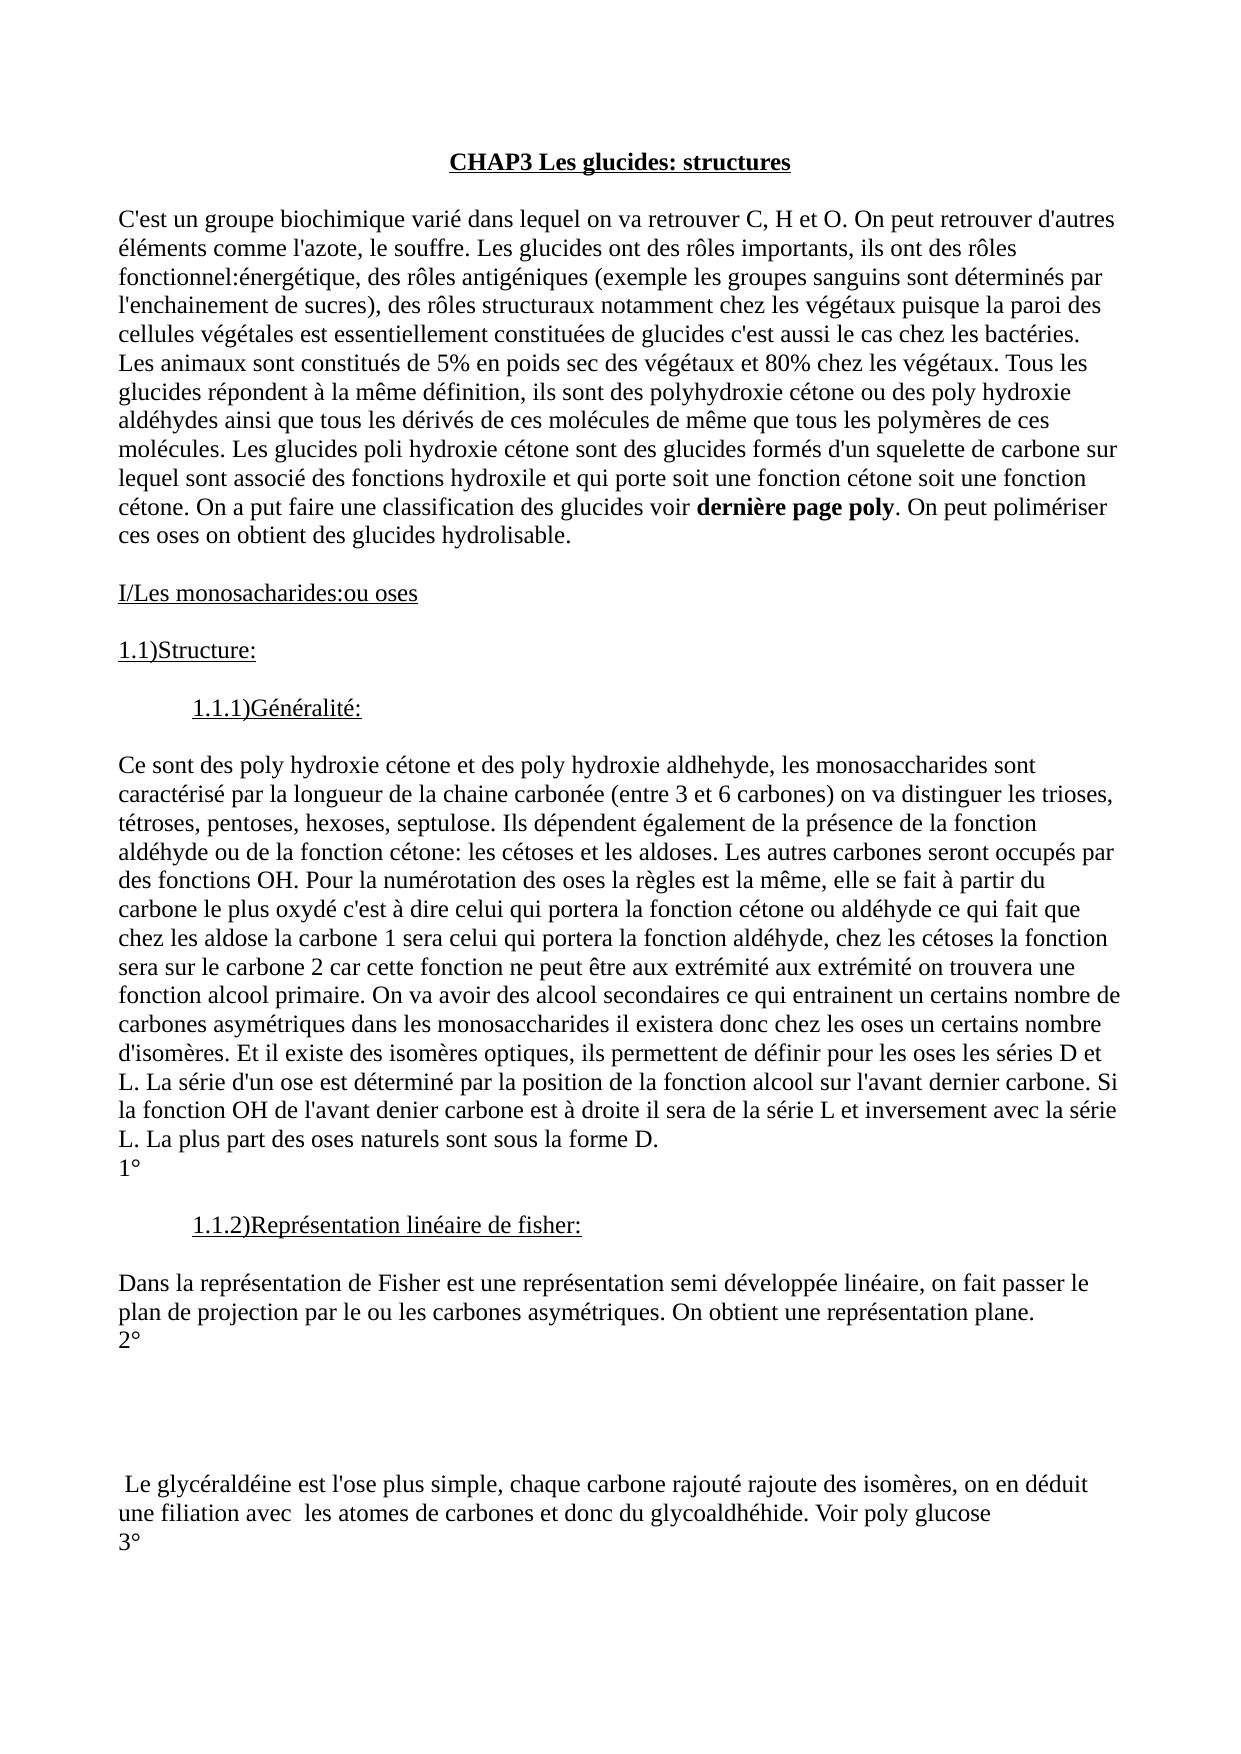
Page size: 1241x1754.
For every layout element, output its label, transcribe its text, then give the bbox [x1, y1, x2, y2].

text 1.1.2)Représentation linéaire de fisher: [118, 1211, 1122, 1239]
text 1.1)Structure: [118, 636, 1122, 664]
text 1.1.1)Généralité: [118, 693, 1122, 722]
text CHAP3 Les glucides: structures [118, 147, 1122, 176]
text 3° [118, 1527, 1122, 1556]
text 2° [118, 1326, 1122, 1354]
text I/Les monosacharides:ou oses [118, 578, 1122, 607]
text C'est un groupe biochimique varié dans lequel on va retrouver C, H et O. On peut retrouver d'autres éléments comme l'azote, le souffre. Les glucides ont des rôles importants, ils ont des rôles fonctionnel:énergétique, des rôles antigéniques (exemple les groupes sanguins sont déterminés par l'enchainement de sucres), des rôles structuraux notamment chez les végétaux puisque la paroi des cellules végétales est essentiellement constituées de glucides c'est aussi le cas chez les bactéries. Les animaux sont constitués de 5% en poids sec des végétaux et 80% chez les végétaux. Tous les glucides répondent à la même définition, ils sont des polyhydroxie cétone ou des poly hydroxie aldéhydes ainsi que tous les dérivés de ces molécules de même que tous les polymères de ces molécules. Les glucides poli hydroxie cétone sont des glucides formés d'un squelette de carbone sur lequel sont associé des fonctions hydroxile et qui porte soit une fonction cétone soit une fonction cétone. On a put faire une classification des glucides voir dernière page poly. On peut polimériser ces oses on obtient des glucides hydrolisable. [118, 204, 1122, 549]
text Ce sont des poly hydroxie cétone et des poly hydroxie aldhehyde, les monosaccharides sont caractérisé par la longueur de la chaine carbonée (entre 3 et 6 carbones) on va distinguer les trioses, tétroses, pentoses, hexoses, septulose. Ils dépendent également de la présence de la fonction aldéhyde ou de la fonction cétone: les cétoses et les aldoses. Les autres carbones seront occupés par des fonctions OH. Pour la numérotation des oses la règles est la même, elle se fait à partir du carbone le plus oxydé c'est à dire celui qui portera la fonction cétone ou aldéhyde ce qui fait que chez les aldose la carbone 1 sera celui qui portera la fonction aldéhyde, chez les cétoses la fonction sera sur le carbone 2 car cette fonction ne peut être aux extrémité aux extrémité on trouvera une fonction alcool primaire. On va avoir des alcool secondaires ce qui entrainent un certains nombre de carbones asymétriques dans les monosaccharides il existera donc chez les oses un certains nombre d'isomères. Et il existe des isomères optiques, ils permettent de définir pour les oses les séries D et L. La série d'un ose est déterminé par la position de la fonction alcool sur l'avant dernier carbone. Si la fonction OH de l'avant denier carbone est à droite il sera de la série L et inversement avec la série L. La plus part des oses naturels sont sous la forme D. [118, 751, 1122, 1153]
text Dans la représentation de Fisher est une représentation semi développée linéaire, on fait passer le plan de projection par le ou les carbones asymétriques. On obtient une représentation plane. [118, 1268, 1122, 1326]
text Le glycéraldéine est l'ose plus simple, chaque carbone rajouté rajoute des isomères, on en déduit une filiation avec les atomes de carbones et donc du glycoaldhéhide. Voir poly glucose [118, 1469, 1122, 1527]
text 1° [118, 1153, 1122, 1182]
